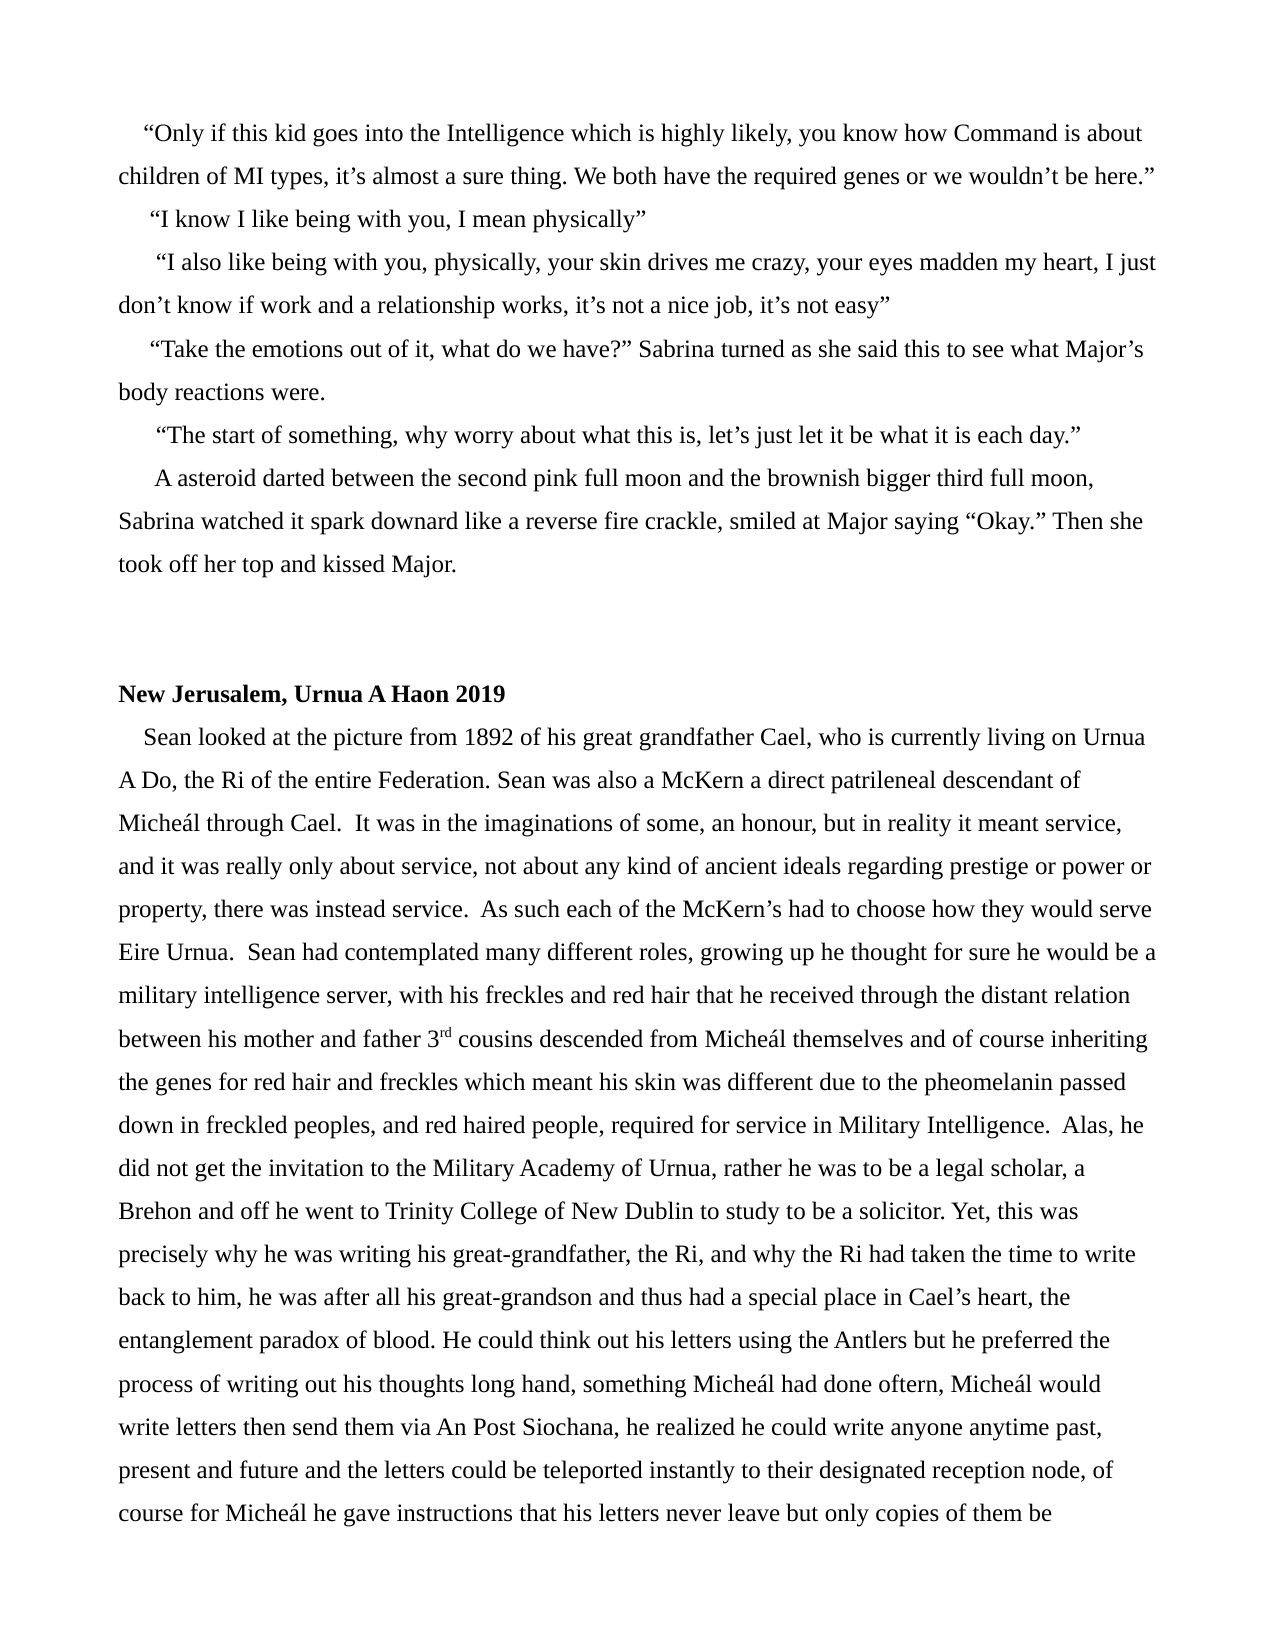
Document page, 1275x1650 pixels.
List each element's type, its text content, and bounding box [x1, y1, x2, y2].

text “Take the emotions out of it, what do we have?” Sabrina turned as she said this to see what Major’s body reactions were. [118, 334, 1157, 406]
text “The start of something, why worry about what this is, let’s just let it be what it is each day.” [118, 420, 1157, 449]
text A asteroid darted between the second pink full moon and the brownish bigger third full moon, Sabrina watched it spark downard like a reverse fire crackle, smiled at Major saying “Okay.” Then she took off her top and kissed Major. [118, 463, 1157, 578]
text New Jerusalem, Urnua A Haon 2019 [118, 679, 1157, 707]
text Sean looked at the picture from 1892 of his great grandfather Cael, who is currently living on Urnua A Do, the Ri of the entire Federation. Sean was also a McKern a direct patrileneal descendant of Micheál through Cael. It was in the imaginations of some, an honour, but in reality it meant service, and it was really only about service, not about any kind of ancient ideals regarding prestige or power or property, there was instead service. As such each of the McKern’s had to choose how they would serve Eire Urnua. Sean had contemplated many different roles, growing up he thought for sure he would be a military intelligence server, with his freckles and red hair that he received through the distant relation between his mother and father 3rd cousins descended from Micheál themselves and of course inheriting the genes for red hair and freckles which meant his skin was different due to the pheomelanin passed down in freckled peoples, and red haired people, required for service in Military Intelligence. Alas, he did not get the invitation to the Military Academy of Urnua, rather he was to be a legal scholar, a Brehon and off he went to Trinity College of New Dublin to study to be a solicitor. Yet, this was precisely why he was writing his great-grandfather, the Ri, and why the Ri had taken the time to write back to him, he was after all his great-grandson and thus had a special place in Cael’s heart, the entanglement paradox of blood. He could think out his letters using the Antlers but he preferred the process of writing out his thoughts long hand, something Micheál had done oftern, Micheál would write letters then send them via An Post Siochana, he realized he could write anyone anytime past, present and future and the letters could be teleported instantly to their designated reception node, of course for Micheál he gave instructions that his letters never leave but only copies of them be [118, 722, 1157, 1527]
text “I also like being with you, physically, your skin drives me crazy, your eyes madden my heart, I just don’t know if work and a relationship works, it’s not a nice job, it’s not easy” [118, 247, 1157, 319]
text “Only if this kid goes into the Intelligence which is highly likely, you know how Command is about children of MI types, it’s almost a sure thing. We both have the required genes or we wouldn’t be here.” [118, 118, 1157, 190]
text “I know I like being with you, I mean physically” [118, 204, 1157, 233]
